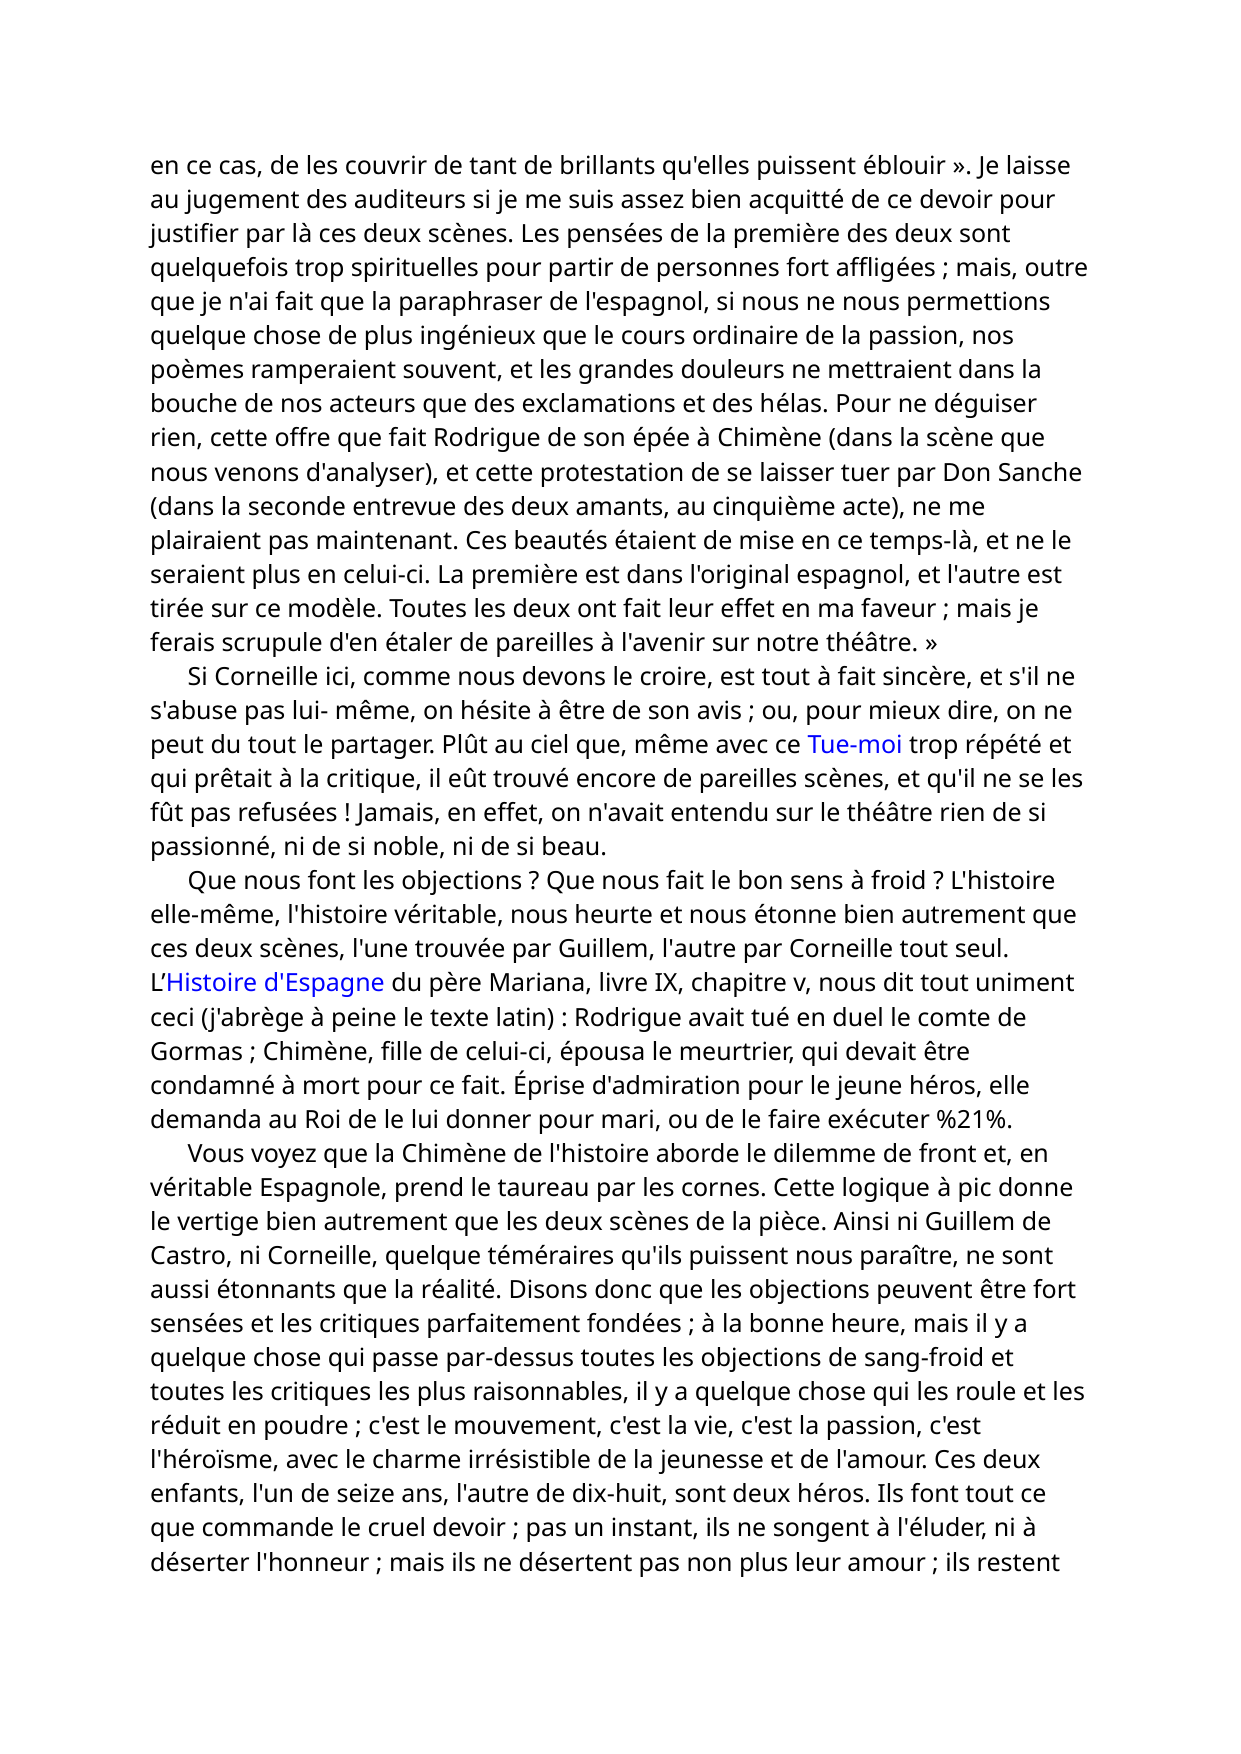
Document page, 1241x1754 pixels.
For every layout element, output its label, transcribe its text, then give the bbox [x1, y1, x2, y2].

text Vous voyez que la Chimène de l'histoire aborde le dilemme de front et, en véritable Espagnole, prend le taureau par les cornes. Cette logique à pic donne le vertige bien autrement que les deux scènes de la pièce. Ainsi ni Guillem de Castro, ni Corneille, quelque téméraires qu'ils puissent nous paraître, ne sont aussi étonnants que la réalité. Disons donc que les objections peuvent être fort sensées et les critiques parfaitement fondées ; à la bonne heure, mais il y a quelque chose qui passe par-dessus toutes les objections de sang-froid et toutes les critiques les plus raisonnables, il y a quelque chose qui les roule et les réduit en pou­dre ; c'est le mouvement, c'est la vie, c'est la passion, c'est l'héroïsme, avec le charme irrésis­tible de la jeunesse et de l'amour. Ces deux enfants, l'un de seize ans, l'autre de dix-huit, sont deux héros. Ils font tout ce que commande le cruel devoir ; pas un instant, ils ne songent à l'éluder, ni à déserter l'honneur ; mais ils ne désertent pas non plus leur amour ; ils restent [150, 1135, 1091, 1578]
text en ce cas, de les couvrir de tant de bril­lants qu'elles puissent éblouir ». Je laisse au juge­ment des auditeurs si je me suis assez bien acquitté de ce devoir pour justifier par là ces deux scènes. Les pensées de la première des deux sont quelquefois trop spirituelles pour partir de personnes fort affligées ; mais, outre que je n'ai fait que la paraphraser de l'espagnol, si nous ne nous permettions quelque chose de plus ingénieux que le cours ordinaire de la passion, nos poèmes ram­peraient souvent, et les grandes douleurs ne mettraient dans la bouche de nos acteurs que des exclamations et des hélas. Pour ne déguiser rien, cette offre que fait Rodrigue de son épée à Chimène (dans la scène que nous venons d'analyser), et cette protestation de se laisser tuer par Don Sanche (dans la seconde entrevue des deux amants, au cinquième acte), ne me plairaient pas main­tenant. Ces beautés étaient de mise en ce temps-là, et ne le seraient plus en celui-ci. La première est dans l'original espagnol, et l'autre est tirée sur ce modèle. Toutes les deux ont fait leur effet en ma faveur ; mais je ferais scrupule d'en étaler de pa­reilles à l'avenir sur notre théâtre. » [150, 148, 1091, 658]
text Si Corneille ici, comme nous devons le croire, est tout à fait sincère, et s'il ne s'abuse pas lui- même, on hésite à être de son avis ; ou, pour mieux dire, on ne peut du tout le partager. Plût au ciel que, même avec ce Tue-moi trop répété et qui prêtait à la critique, il eût trouvé encore de pareilles scènes, et qu'il ne se les fût pas refusées ! Jamais, en effet, on n'avait entendu sur le théâtre rien de si passionné, ni de si noble, ni de si beau. [150, 658, 1091, 863]
text Que nous font les objections ? Que nous fait le bon sens à froid ? L'histoire elle-même, l'histoire véritable, nous heurte et nous étonne bien autre­ment que ces deux scènes, l'une trouvée par Guil­lem, l'autre par Corneille tout seul. L’Histoire d'Espagne du père Mariana, livre IX, chapitre v, nous dit tout uniment ceci (j'abrège à peine le texte latin) : Rodrigue avait tué en duel le comte de Gormas ; Chimène, fille de celui-ci, épousa le meurtrier, qui devait être condamné à mort pour ce fait. Éprise d'admiration pour le jeune héros, elle demanda au Roi de le lui donner pour mari, ou de le faire exécuter %21%. [150, 863, 1091, 1135]
